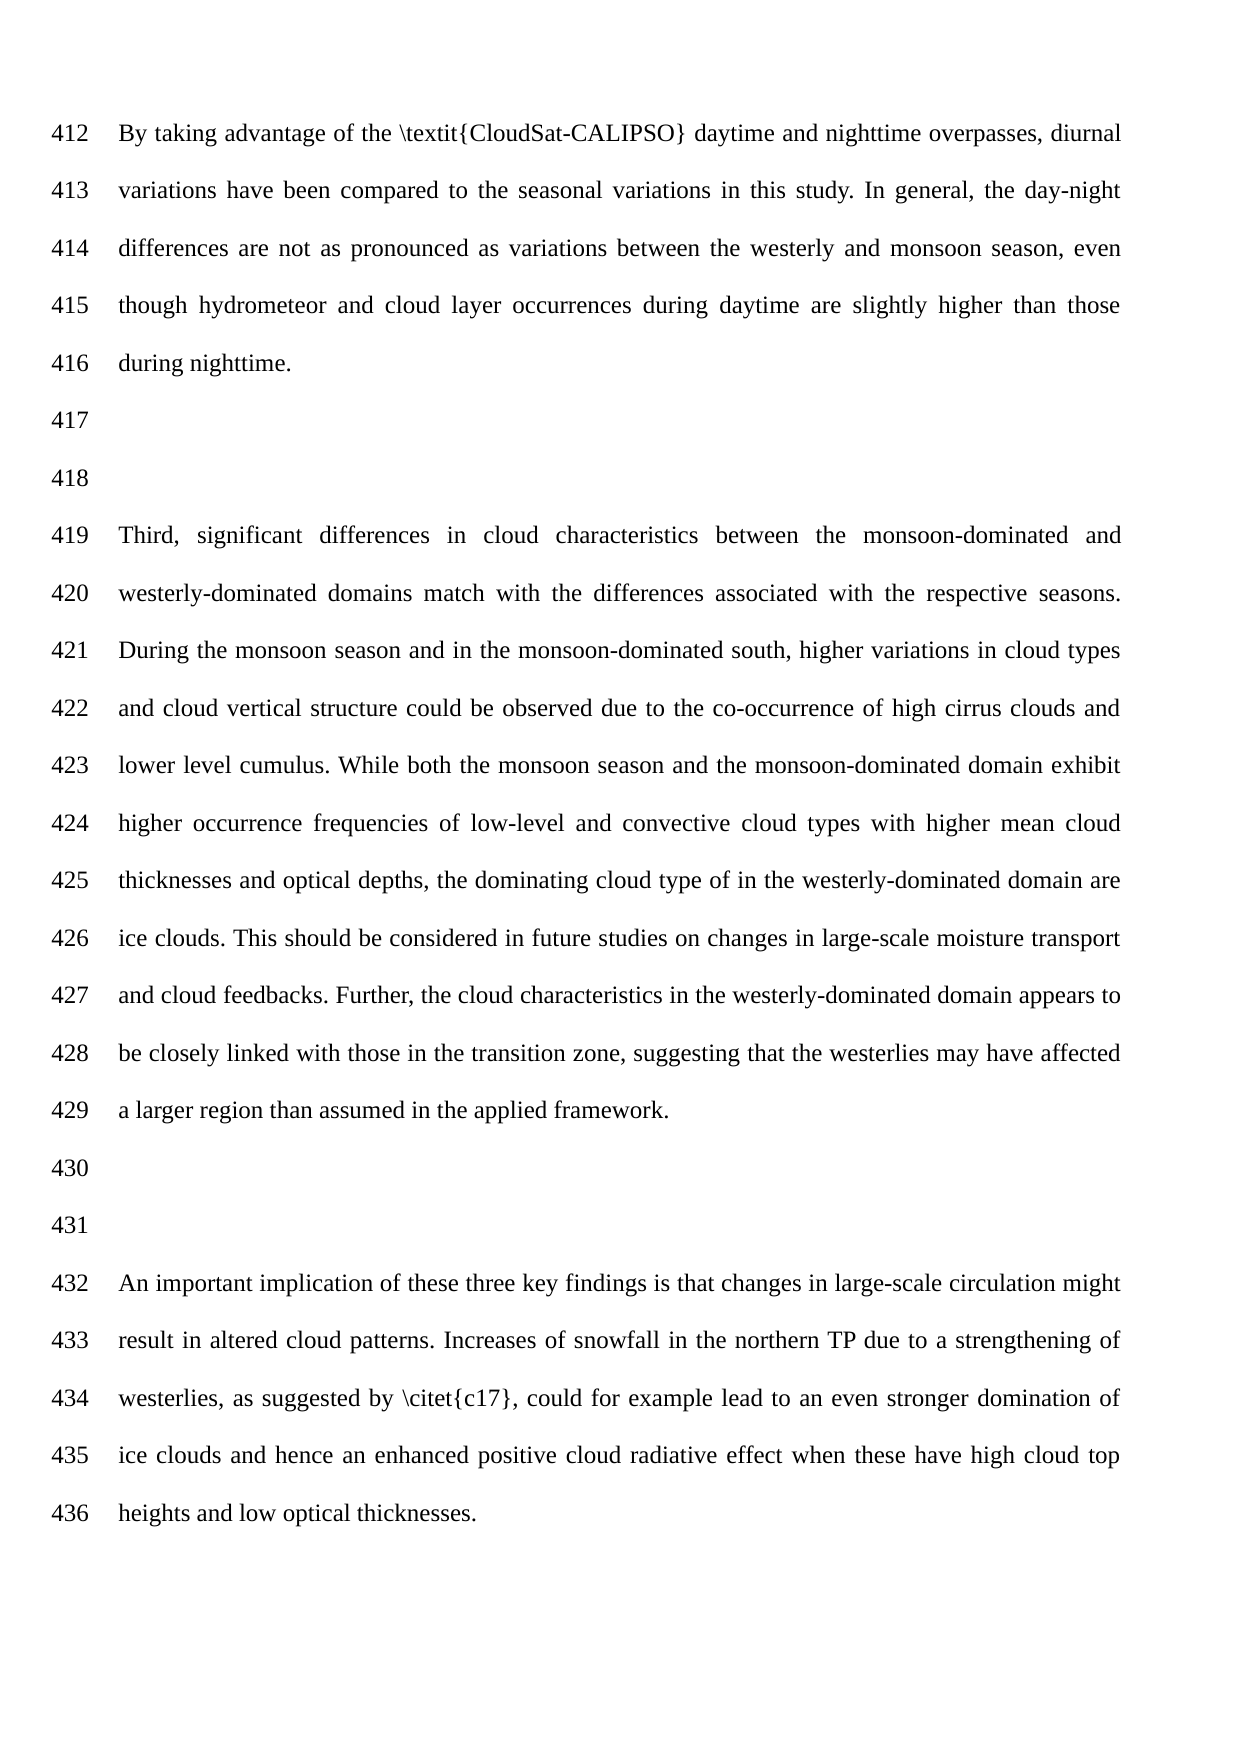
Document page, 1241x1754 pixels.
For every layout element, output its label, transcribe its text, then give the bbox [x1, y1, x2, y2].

text Third, significant differences in cloud characteristics between the monsoon-dominated and westerly-dominated domains match with the differences associated with the respective seasons. During the monsoon season and in the monsoon-dominated south, higher variations in cloud types and cloud vertical structure could be observed due to the co-occurrence of high cirrus clouds and lower level cumulus. While both the monsoon season and the monsoon-dominated domain exhibit higher occurrence frequencies of low-level and convective cloud types with higher mean cloud thicknesses and optical depths, the dominating cloud type of in the westerly-dominated domain are ice clouds. This should be considered in future studies on changes in large-scale moisture transport and cloud feedbacks. Further, the cloud characteristics in the westerly-dominated domain appears to be closely linked with those in the transition zone, suggesting that the westerlies may have affected a larger region than assumed in the applied framework. [118, 521, 1122, 1124]
text By taking advantage of the \textit{CloudSat-CALIPSO} daytime and nighttime overpasses, diurnal variations have been compared to the seasonal variations in this study. In general, the day-night differences are not as pronounced as variations between the westerly and monsoon season, even though hydrometeor and cloud layer occurrences during daytime are slightly higher than those during nighttime. [118, 118, 1122, 377]
text An important implication of these three key findings is that changes in large-scale circulation might result in altered cloud patterns. Increases of snowfall in the northern TP due to a strengthening of westerlies, as suggested by \citet{c17}, could for example lead to an even stronger domination of ice clouds and hence an enhanced positive cloud radiative effect when these have high cloud top heights and low optical thicknesses. [118, 1268, 1122, 1527]
